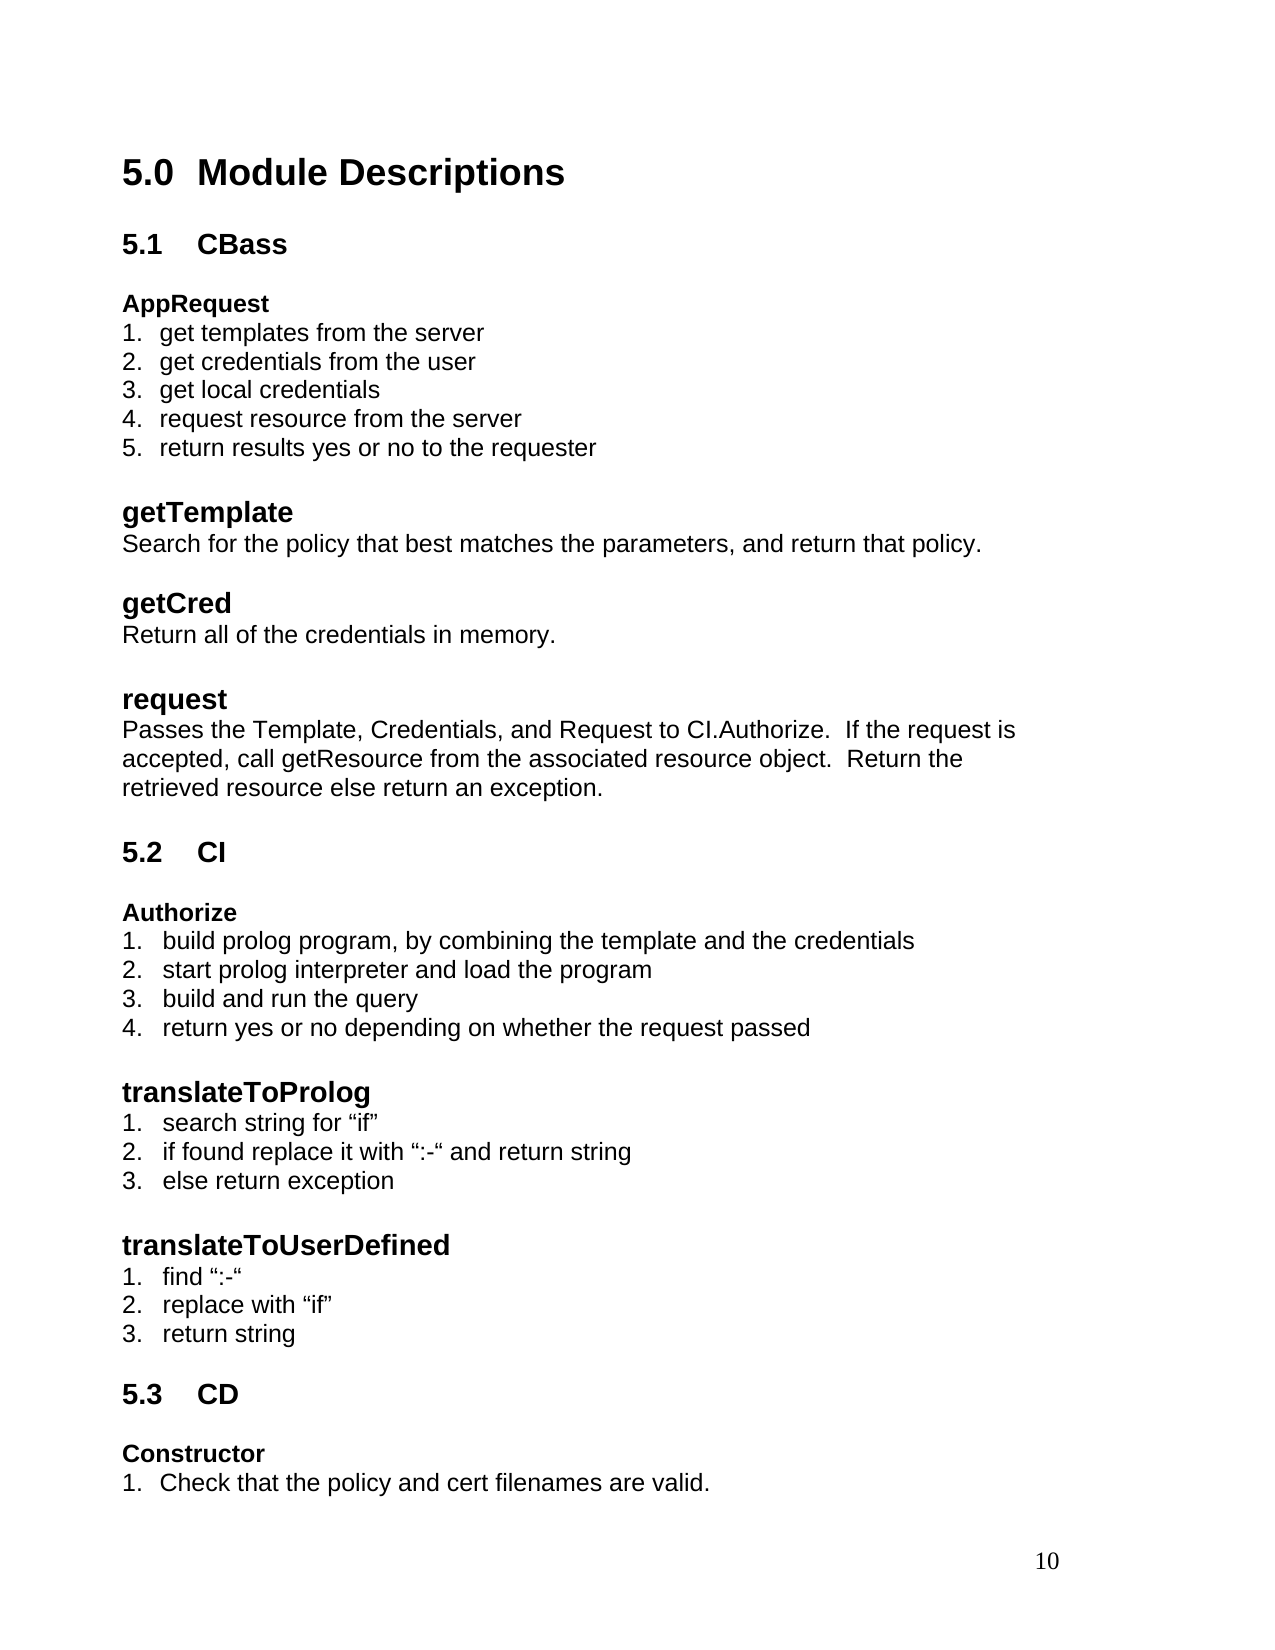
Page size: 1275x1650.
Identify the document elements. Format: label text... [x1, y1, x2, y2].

list get local credentials [122, 375, 1059, 404]
list replace with “if” [122, 1290, 1059, 1319]
list get credentials from the user [122, 346, 1059, 375]
subtitle AppRequest [122, 289, 1059, 318]
list CI [122, 835, 1059, 869]
list build and run the query [122, 984, 1059, 1012]
list start prolog interpreter and load the program [122, 955, 1059, 984]
list CBass [122, 227, 1059, 260]
text getCred [122, 586, 1059, 619]
subtitle Constructor [122, 1439, 1059, 1468]
list Check that the policy and cert filenames are valid. [122, 1468, 1059, 1496]
list build prolog program, by combining the template and the credentials [122, 926, 1059, 955]
list search string for “if” [122, 1108, 1059, 1137]
text translateToProlog [122, 1075, 1059, 1108]
list if found replace it with “:-“ and return string [122, 1137, 1059, 1166]
list return results yes or no to the requester [122, 433, 1059, 461]
list request resource from the server [122, 404, 1059, 433]
text Return all of the credentials in memory. [122, 619, 1059, 648]
text translateToUserDefined [122, 1228, 1059, 1262]
list find “:-“ [122, 1262, 1059, 1290]
list else return exception [122, 1166, 1059, 1194]
list return string [122, 1319, 1059, 1348]
text request [122, 682, 1059, 715]
text getTemplate [122, 495, 1059, 528]
list CD [122, 1377, 1059, 1410]
subtitle Authorize [122, 897, 1059, 926]
list get templates from the server [122, 318, 1059, 346]
text Passes the Template, Credentials, and Request to CI.Authorize. If the request is accepted, call getResource from the associated resource object. Return the retrieved resource else return an exception. [122, 715, 1059, 802]
text 5.0 Module Descriptions [122, 150, 1059, 193]
text Search for the policy that best matches the parameters, and return that policy. [122, 528, 1059, 557]
list return yes or no depending on whether the request passed [122, 1012, 1059, 1041]
